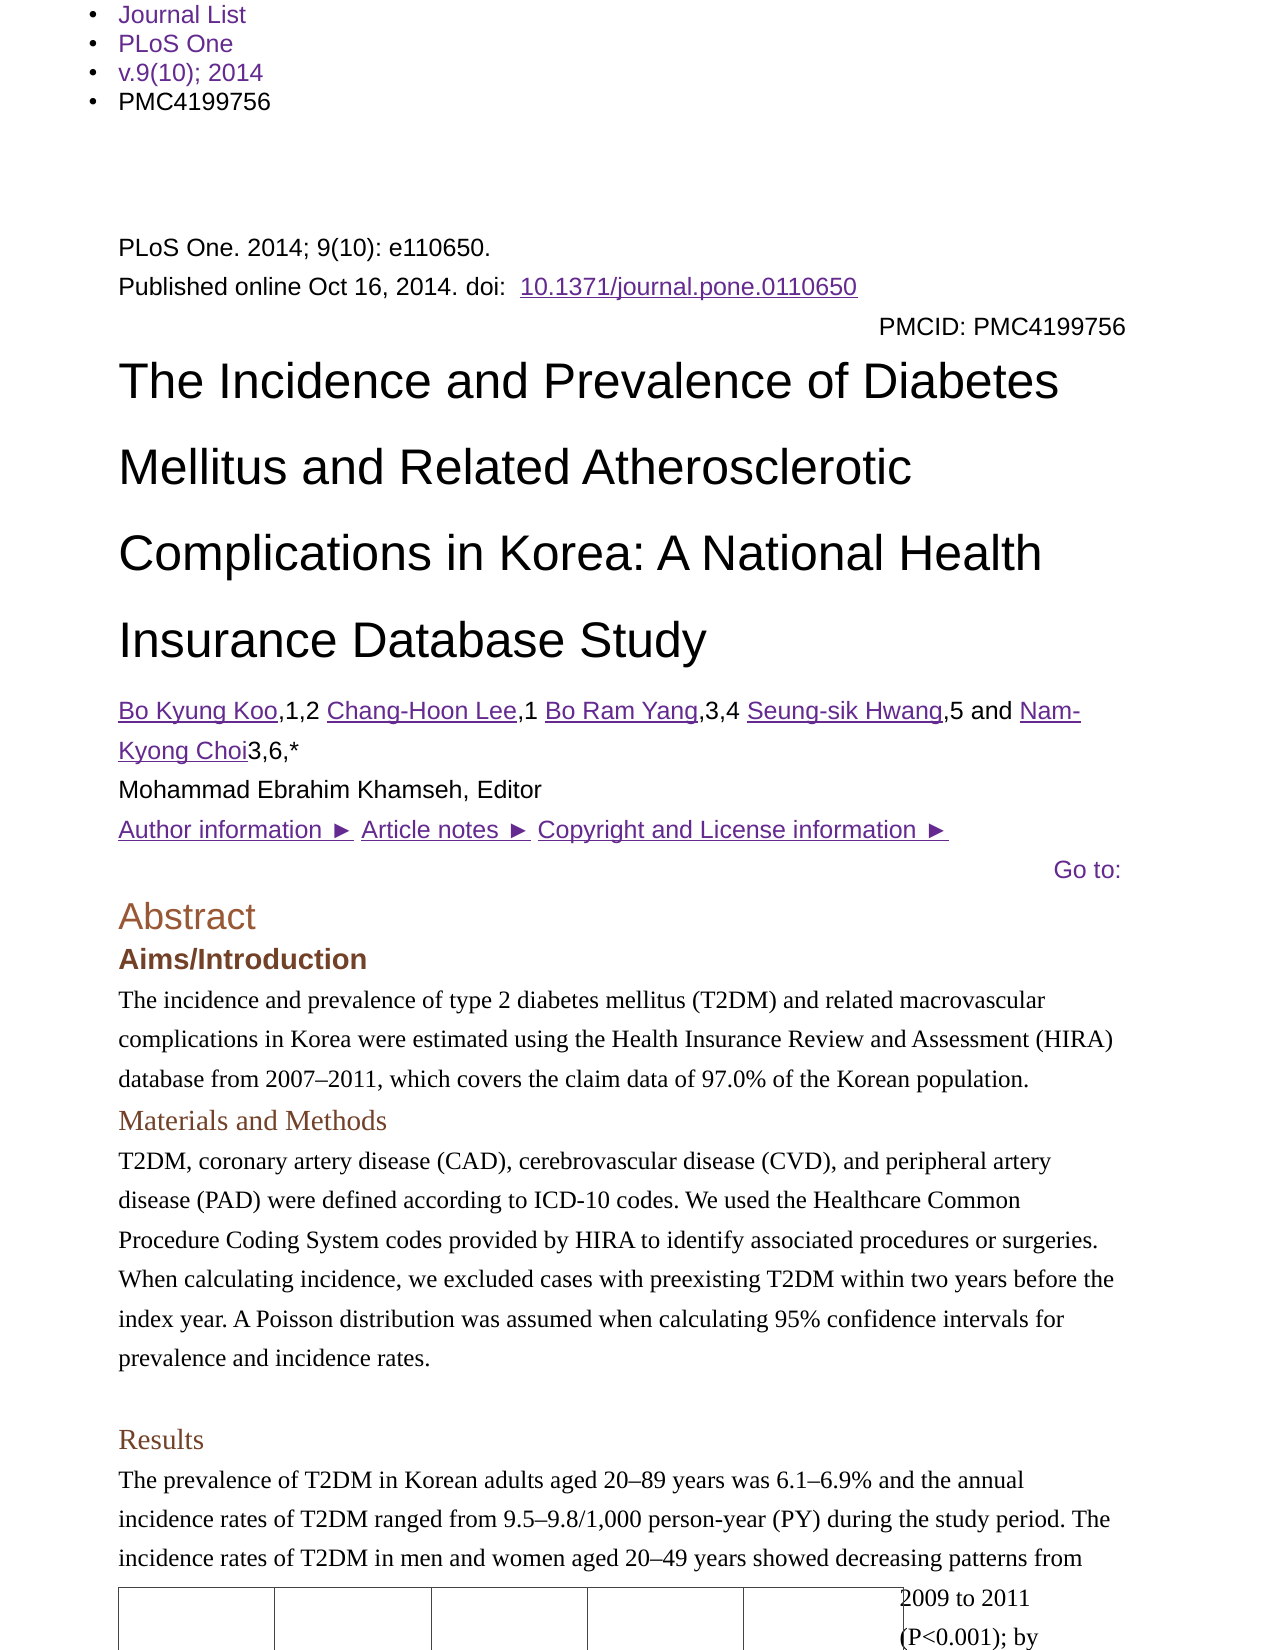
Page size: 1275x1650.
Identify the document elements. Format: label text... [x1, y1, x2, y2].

list v.9(10); 2014 [118, 58, 1126, 87]
text Table 3 [588, 1588, 743, 1650]
text The incidence and prevalence of type 2 diabetes mellitus (T2DM) and related macrovascular complications in Korea were estimated using the Health Insurance Review and Assessment (HIRA) database from 2007–2011, which covers the claim data of 97.0% of the Korean population. [118, 985, 1126, 1093]
text The prevalence of T2DM in Korean adults aged 20–89 years was 6.1–6.9% and the annual incidence rates of T2DM ranged from 9.5–9.8/1,000 person-year (PY) during the study period. The incidence rates of T2DM in men and women aged 20–49 years showed decreasing patterns from 2009 to 2011 (P<0.001); by contrast, the incidence in subjects aged 70–79 years showed increased patterns from 2009 to 2011 (P<0.001). The incidence rates of CAD and CVD in patients newly diagnosed with T2DM were 18.84/1,000 PY and 11.32/1,000 PY, respectively, in the year of diagnosis. Among newly diagnosed individuals with T2DM who were undergoing treatment for PAD, 14.6% underwent angioplasty for CAD during the same period. [118, 1465, 1126, 1650]
text T2DM, coronary artery disease (CAD), cerebrovascular disease (CVD), and peripheral artery disease (PAD) were defined according to ICD-10 codes. We used the Healthcare Common Procedure Coding System codes provided by HIRA to identify associated procedures or surgeries. When calculating incidence, we excluded cases with preexisting T2DM within two years before the index year. A Poisson distribution was assumed when calculating 95% confidence intervals for prevalence and incidence rates. [118, 1146, 1126, 1372]
text Author information ► Article notes ► Copyright and License information ► [118, 815, 1126, 844]
text PMCID: PMC4199756 [118, 312, 1126, 341]
text Published online Oct 16, 2014. doi: 10.1371/journal.pone.0110650 [118, 272, 1126, 301]
subtitle The Incidence and Prevalence of Diabetes Mellitus and Related Atherosclerotic Complications in Korea: A National Health Insurance Database Study [118, 351, 1126, 668]
text PLoS One. 2014; 9(10): e110650. [118, 233, 1126, 261]
subtitle Abstract [118, 894, 1126, 937]
list PLoS One [118, 29, 1126, 58]
list PMC4199756 [118, 87, 1126, 115]
text Table 1 [275, 1588, 431, 1650]
subtitle Aims/Introduction [118, 942, 1126, 976]
text Table 4 [744, 1588, 899, 1650]
text Mohammad Ebrahim Khamseh, Editor [118, 776, 1126, 804]
text Table 2 [432, 1588, 587, 1650]
subtitle Results [118, 1422, 1126, 1455]
list Journal List [118, 0, 1126, 29]
subtitle Materials and Methods [118, 1103, 1126, 1137]
text Go to: [118, 855, 1121, 883]
text Bo Kyung Koo,1,2 Chang-Hoon Lee,1 Bo Ram Yang,3,4 Seung-sik Hwang,5 and Nam-Kyong Choi3,6,* [118, 696, 1126, 765]
